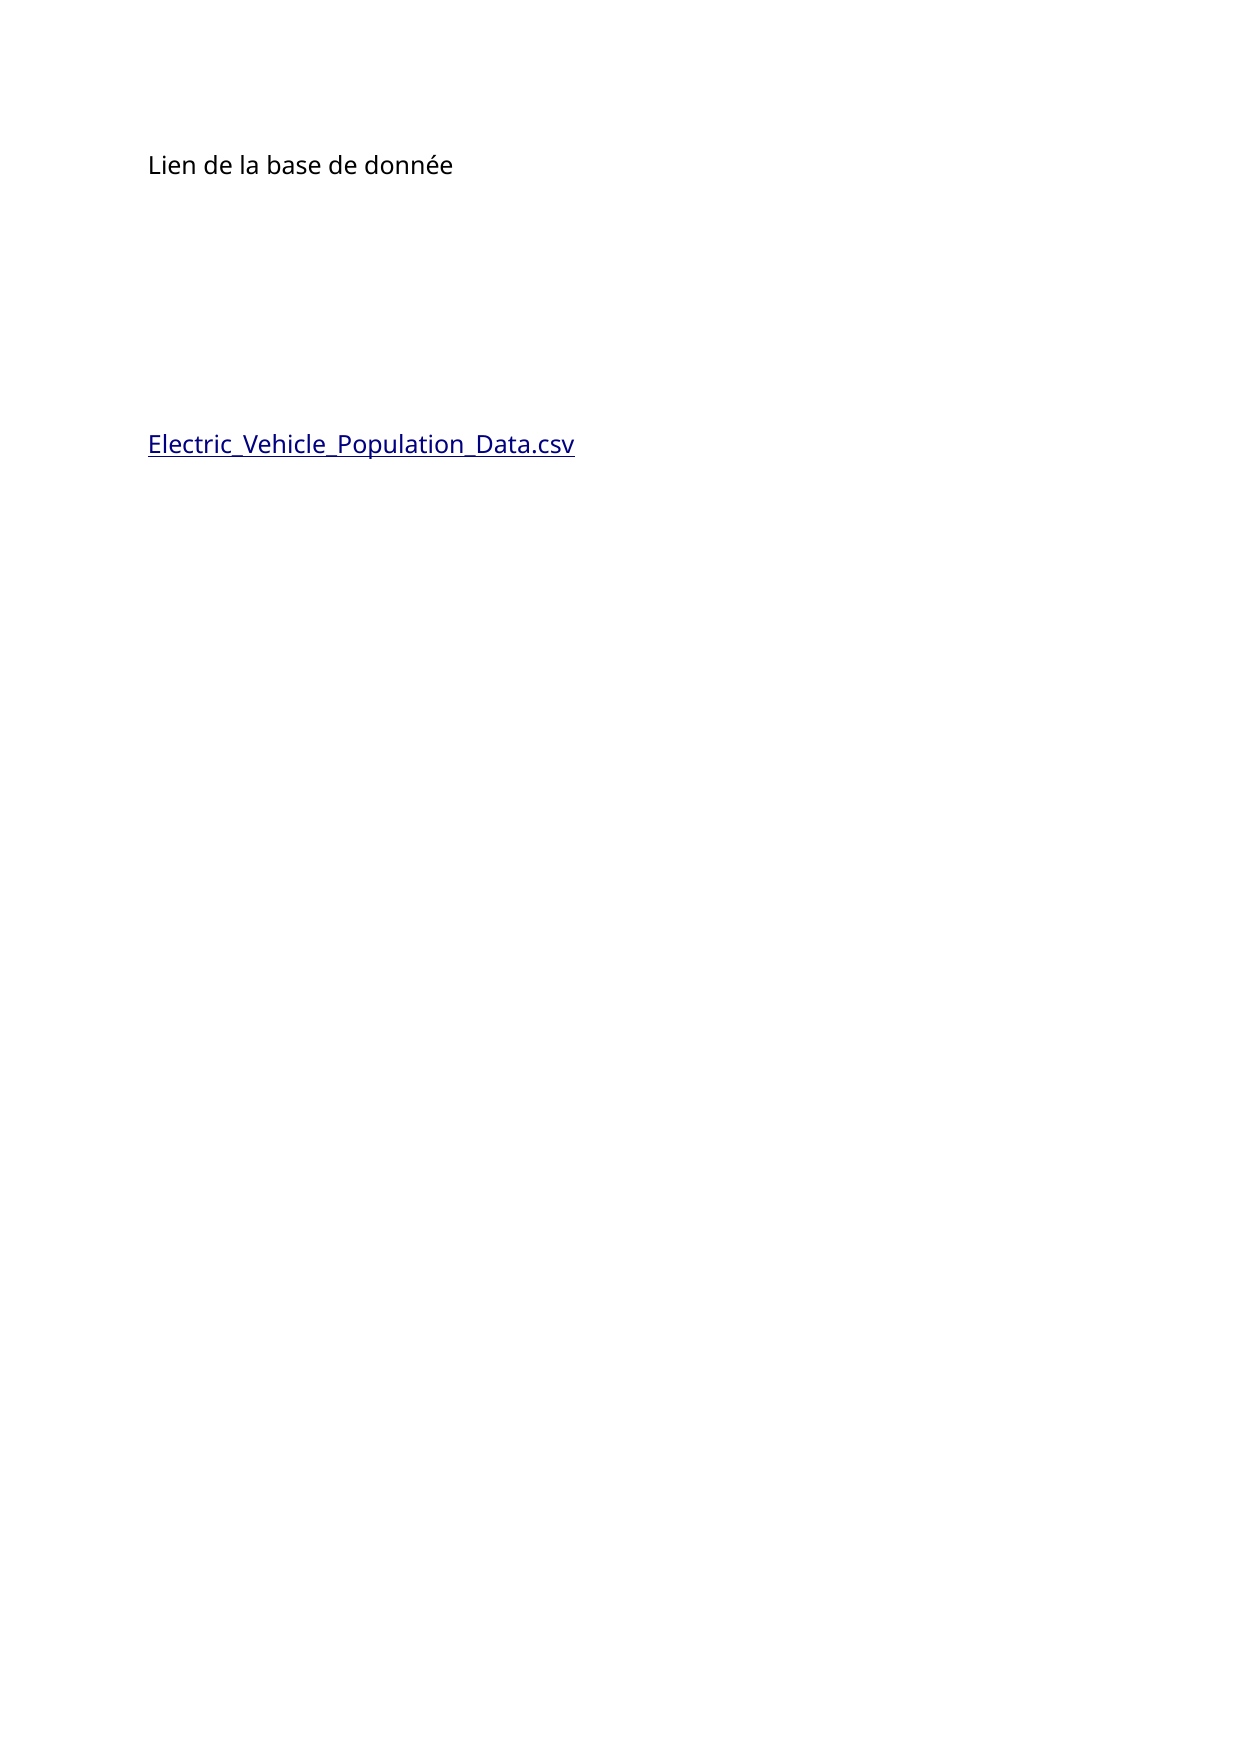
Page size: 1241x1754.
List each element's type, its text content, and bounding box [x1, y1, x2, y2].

text Electric_Vehicle_Population_Data.csv [148, 427, 1093, 461]
text Lien de la base de donnée [148, 148, 1093, 182]
